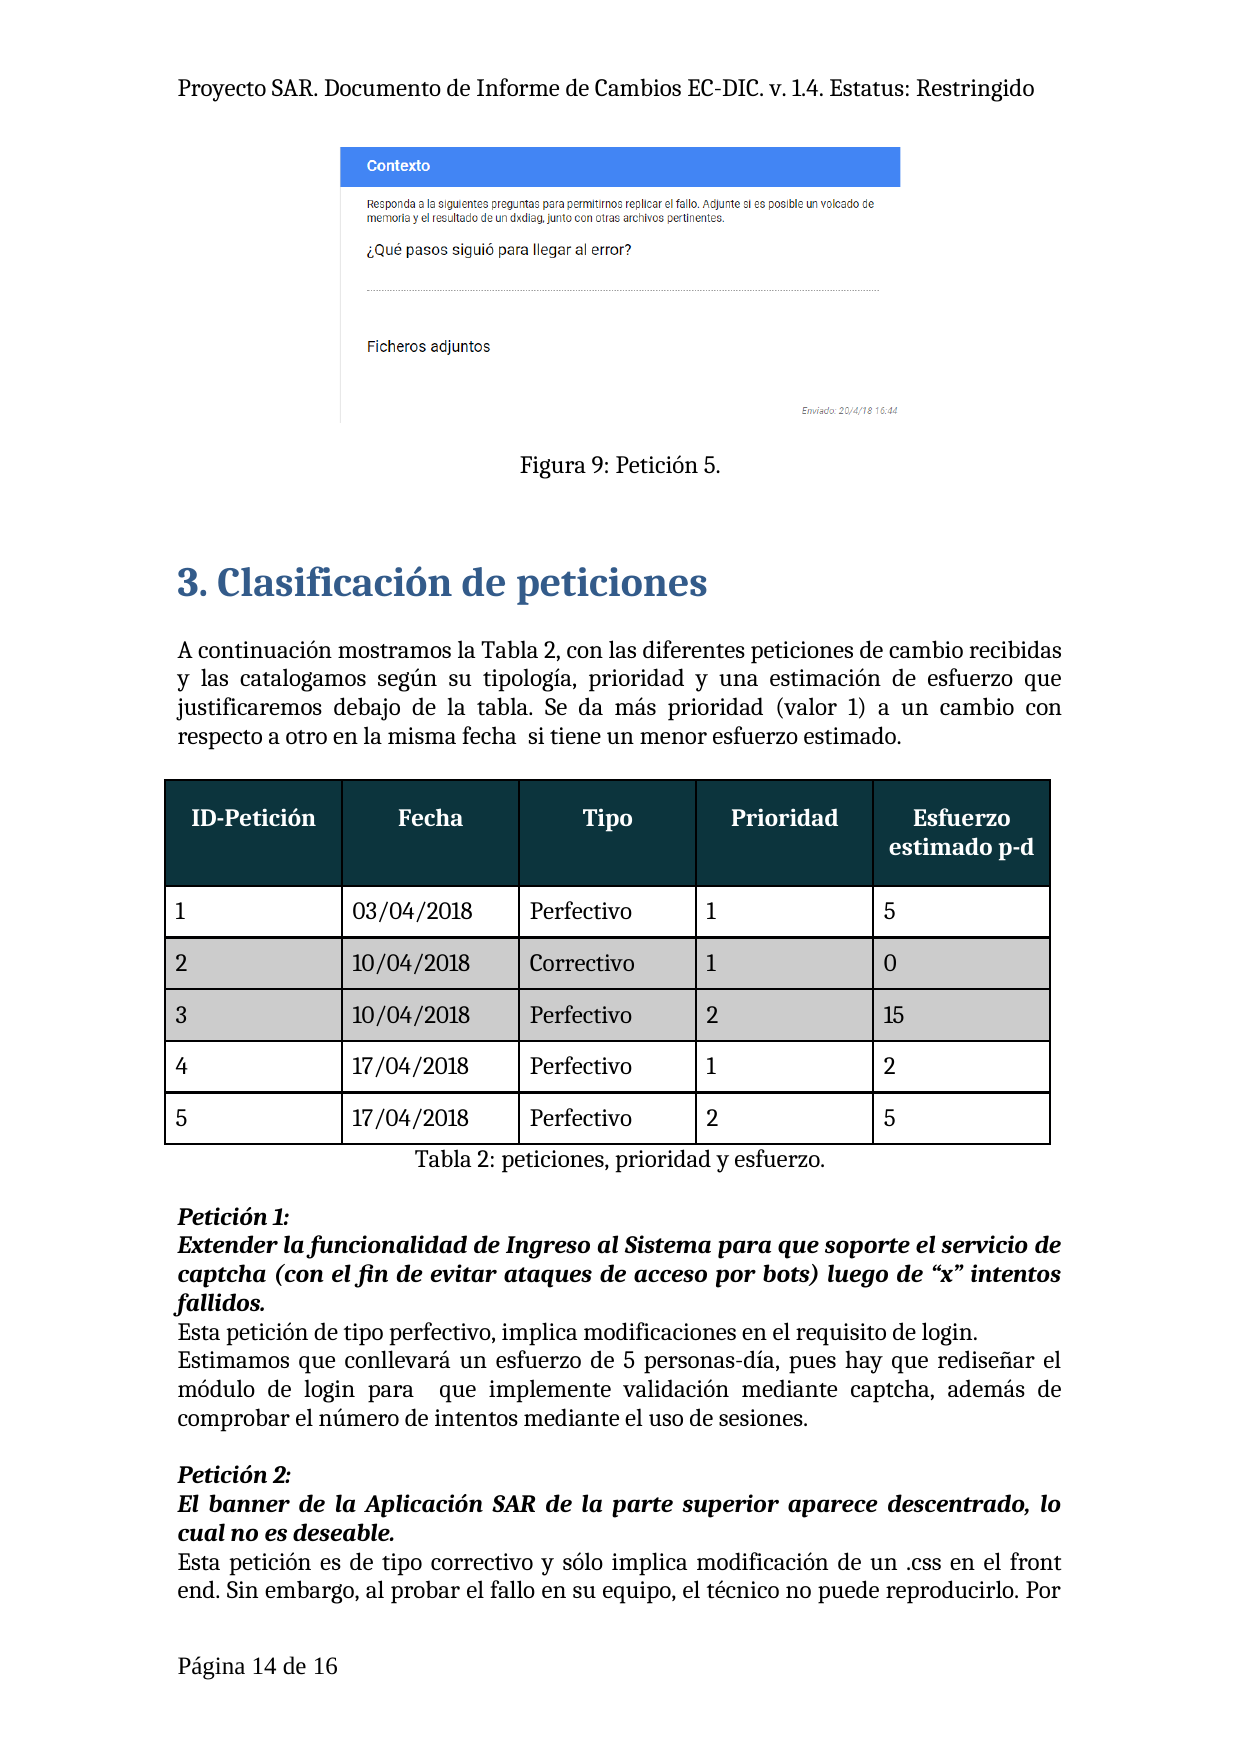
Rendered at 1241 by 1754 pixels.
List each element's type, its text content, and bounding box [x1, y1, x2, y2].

table_header Tipo [520, 781, 695, 885]
table_cell 10/04/2018 [343, 990, 518, 1040]
text Extender la funcionalidad de Ingreso al Sistema para que soporte el servicio de captcha (con el fin de evitar ataques de acceso por bots) luego de “x” intentos fallidos. [177, 1231, 1063, 1318]
table_cell 10/04/2018 [343, 939, 518, 988]
table_header Fecha [343, 781, 518, 885]
text Petición 2: [177, 1461, 1063, 1490]
table_cell 1 [697, 1042, 872, 1091]
text Estimamos que conllevará un esfuerzo de 5 personas-día, pues hay que rediseñar el módulo de login para que implemente validación mediante captcha, además de comprobar el número de intentos mediante el uso de sesiones. [177, 1346, 1063, 1433]
table_cell Perfectivo [520, 887, 695, 936]
table_cell 0 [874, 939, 1049, 988]
table_cell 5 [874, 1094, 1049, 1143]
subtitle 3. Clasificación de peticiones [177, 559, 1063, 607]
text Esta petición es de tipo correctivo y sólo implica modificación de un .css en el front end. Sin embargo, al probar el fallo en su equipo, el técnico no puede reproducirlo. Por [177, 1548, 1063, 1605]
table_cell 2 [874, 1042, 1049, 1091]
table_cell Perfectivo [520, 1094, 695, 1143]
table_cell 03/04/2018 [343, 887, 518, 936]
table_cell 2 [697, 1094, 872, 1143]
table_cell 17/04/2018 [343, 1094, 518, 1143]
table_cell 1 [697, 939, 872, 988]
picture [339, 147, 901, 423]
table_cell 17/04/2018 [343, 1042, 518, 1091]
table_cell 2 [166, 939, 341, 988]
table_cell 1 [697, 887, 872, 936]
table_cell 1 [166, 887, 341, 936]
text Tabla 2: peticiones, prioridad y esfuerzo. [177, 1145, 1063, 1174]
table_cell 15 [874, 990, 1049, 1040]
table_cell 2 [697, 990, 872, 1040]
text Petición 1: [177, 1203, 1063, 1231]
table_header ID-Petición [166, 781, 341, 885]
table_cell Perfectivo [520, 990, 695, 1040]
text Esta petición de tipo perfectivo, implica modificaciones en el requisito de login. [177, 1318, 1063, 1346]
table_cell 5 [874, 887, 1049, 936]
text Figura 9: Petición 5. [177, 451, 1063, 480]
table_header Prioridad [697, 781, 872, 885]
text El banner de la Aplicación SAR de la parte superior aparece descentrado, lo cual no es deseable. [177, 1490, 1063, 1548]
table_header Esfuerzo estimado p-d [874, 781, 1049, 885]
table_cell 4 [166, 1042, 341, 1091]
table_cell Correctivo [520, 939, 695, 988]
table_cell 5 [166, 1094, 341, 1143]
text A continuación mostramos la Tabla 2, con las diferentes peticiones de cambio recibidas y las catalogamos según su tipología, prioridad y una estimación de esfuerzo que justificaremos debajo de la tabla. Se da más prioridad (valor 1) a un cambio con respecto a otro en la misma fecha si tiene un menor esfuerzo estimado. [177, 636, 1063, 751]
table_cell 3 [166, 990, 341, 1040]
table_cell Perfectivo [520, 1042, 695, 1091]
